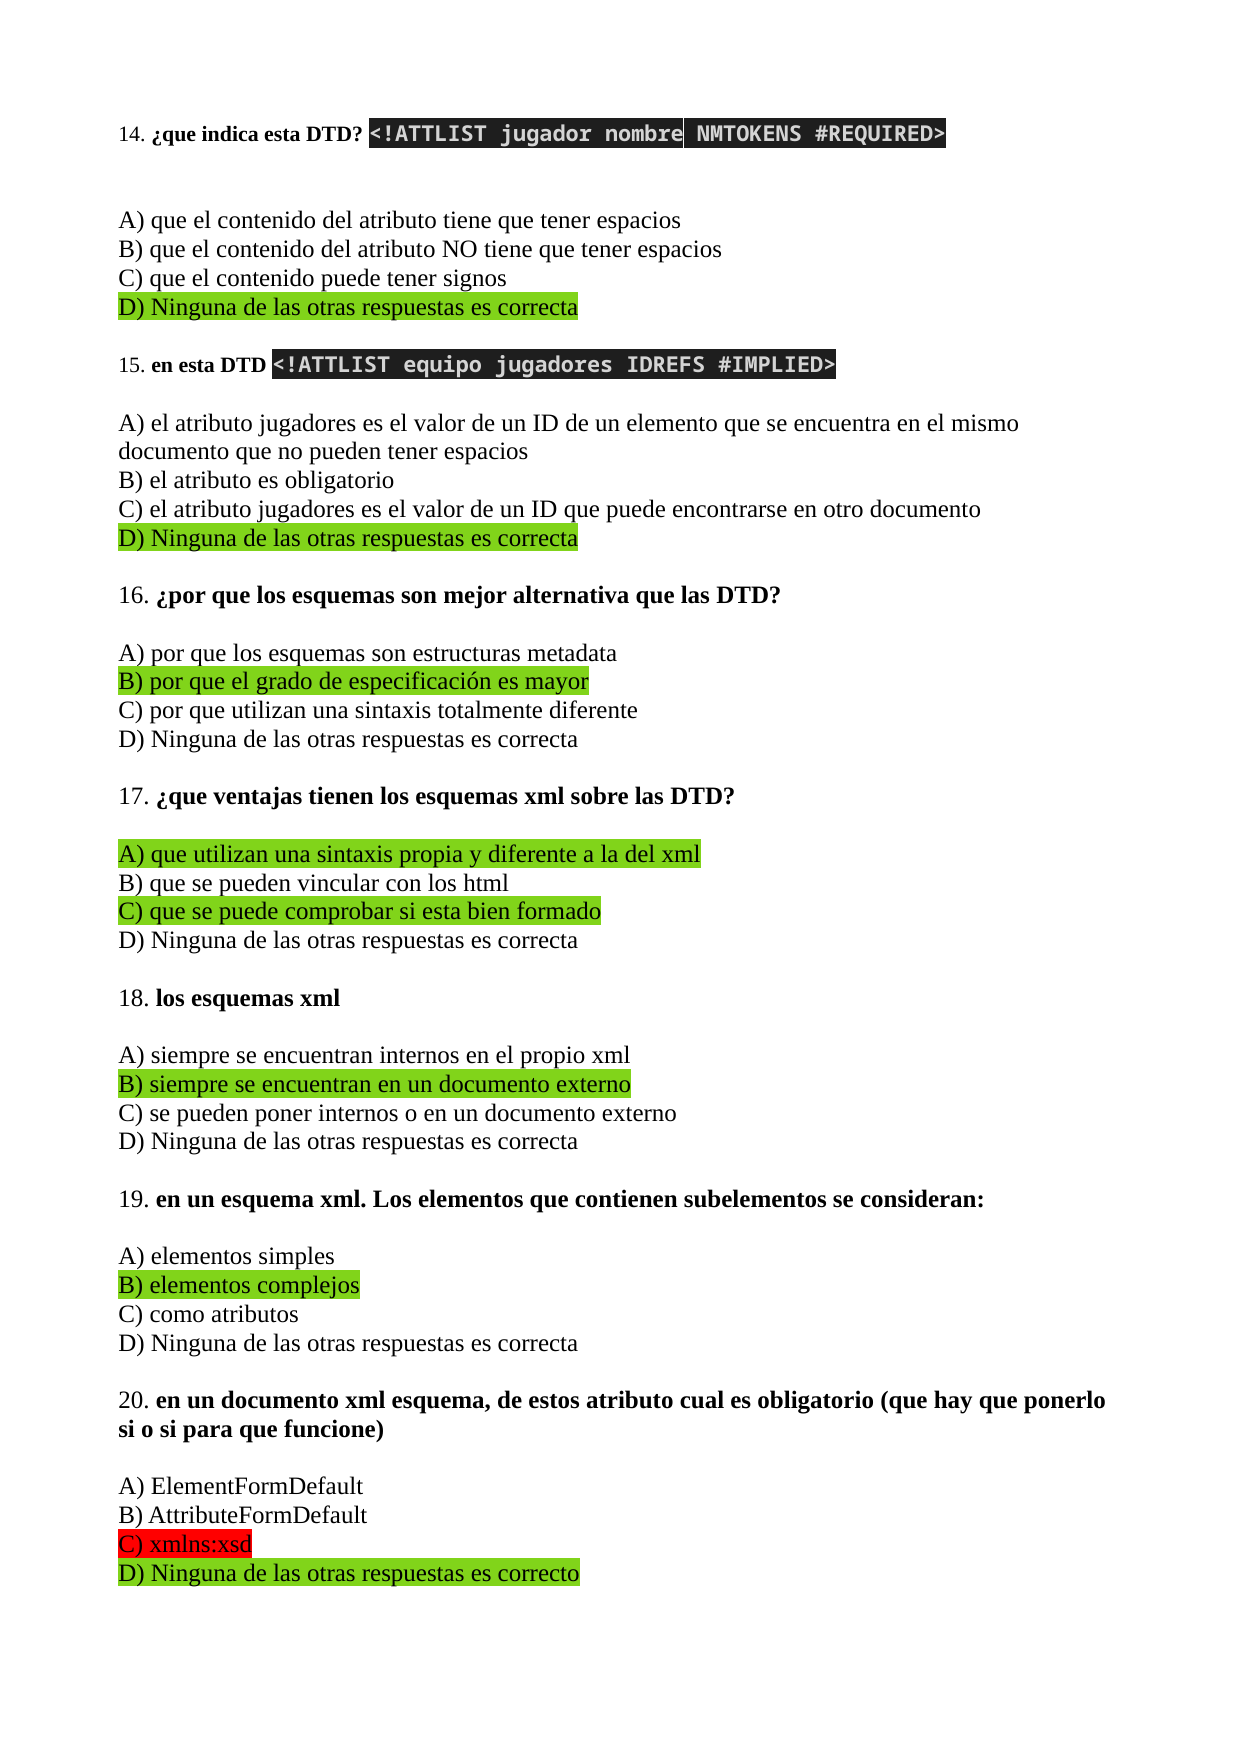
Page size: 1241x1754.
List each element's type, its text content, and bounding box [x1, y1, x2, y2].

text C) xmlns:xsd [118, 1529, 1122, 1558]
text B) el atributo es obligatorio [118, 465, 1122, 494]
text C) como atributos [118, 1299, 1122, 1328]
text D) Ninguna de las otras respuestas es correcto [118, 1558, 1122, 1586]
text B) que el contenido del atributo NO tiene que tener espacios [118, 234, 1122, 263]
text D) Ninguna de las otras respuestas es correcta [118, 292, 1122, 320]
text A) elementos simples [118, 1241, 1122, 1270]
text A) por que los esquemas son estructuras metadata [118, 638, 1122, 666]
text 18. los esquemas xml [118, 983, 1122, 1011]
text A) ElementFormDefault [118, 1471, 1122, 1500]
text A) el atributo jugadores es el valor de un ID de un elemento que se encuentra en el mismo documento que no pueden tener espacios [118, 408, 1122, 465]
text 20. en un documento xml esquema, de estos atributo cual es obligatorio (que hay que ponerlo si o si para que funcione) [118, 1385, 1122, 1443]
text D) Ninguna de las otras respuestas es correcta [118, 1126, 1122, 1155]
text C) se pueden poner internos o en un documento externo [118, 1098, 1122, 1126]
text C) que se puede comprobar si esta bien formado [118, 896, 1122, 925]
text B) AttributeFormDefault [118, 1500, 1122, 1529]
text 14. ¿que indica esta DTD? <!ATTLIST jugador nombre NMTOKENS #REQUIRED> [118, 118, 1122, 148]
text B) que se pueden vincular con los html [118, 868, 1122, 896]
text D) Ninguna de las otras respuestas es correcta [118, 1328, 1122, 1356]
text 17. ¿que ventajas tienen los esquemas xml sobre las DTD? [118, 781, 1122, 810]
text 16. ¿por que los esquemas son mejor alternativa que las DTD? [118, 580, 1122, 609]
text B) elementos complejos [118, 1270, 1122, 1299]
text D) Ninguna de las otras respuestas es correcta [118, 523, 1122, 551]
text 19. en un esquema xml. Los elementos que contienen subelementos se consideran: [118, 1184, 1122, 1213]
text C) que el contenido puede tener signos [118, 263, 1122, 292]
text D) Ninguna de las otras respuestas es correcta [118, 724, 1122, 753]
text B) por que el grado de especificación es mayor [118, 666, 1122, 695]
text C) el atributo jugadores es el valor de un ID que puede encontrarse en otro documento [118, 494, 1122, 523]
text C) por que utilizan una sintaxis totalmente diferente [118, 695, 1122, 724]
text D) Ninguna de las otras respuestas es correcta [118, 925, 1122, 954]
text A) siempre se encuentran internos en el propio xml [118, 1040, 1122, 1069]
text B) siempre se encuentran en un documento externo [118, 1069, 1122, 1098]
text A) que el contenido del atributo tiene que tener espacios [118, 205, 1122, 234]
text 15. en esta DTD <!ATTLIST equipo jugadores IDREFS #IMPLIED> [118, 349, 1122, 379]
text A) que utilizan una sintaxis propia y diferente a la del xml [118, 839, 1122, 868]
